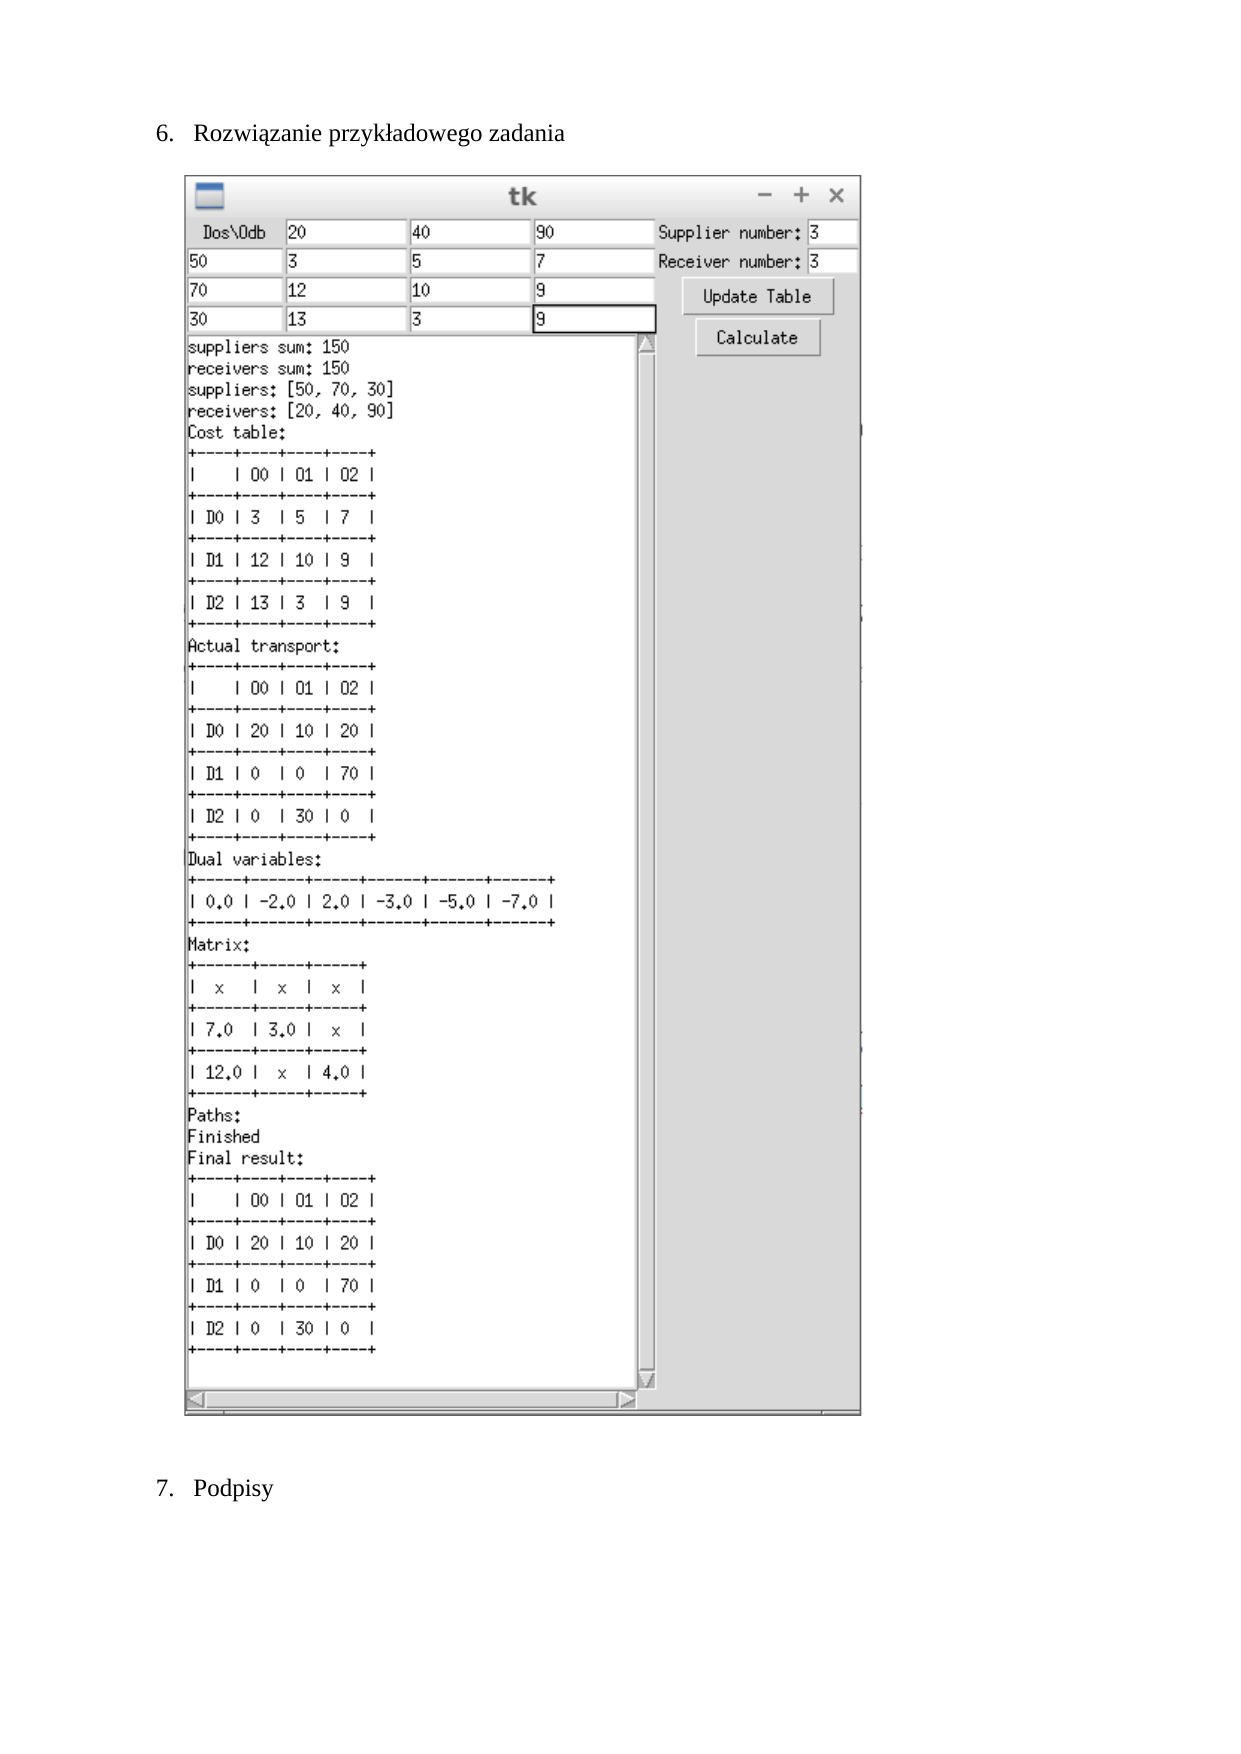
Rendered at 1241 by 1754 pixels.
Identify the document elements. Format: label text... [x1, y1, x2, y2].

picture [183, 175, 863, 1416]
list Rozwiązanie przykładowego zadania [156, 118, 1122, 147]
list Podpisy [156, 1473, 1122, 1502]
